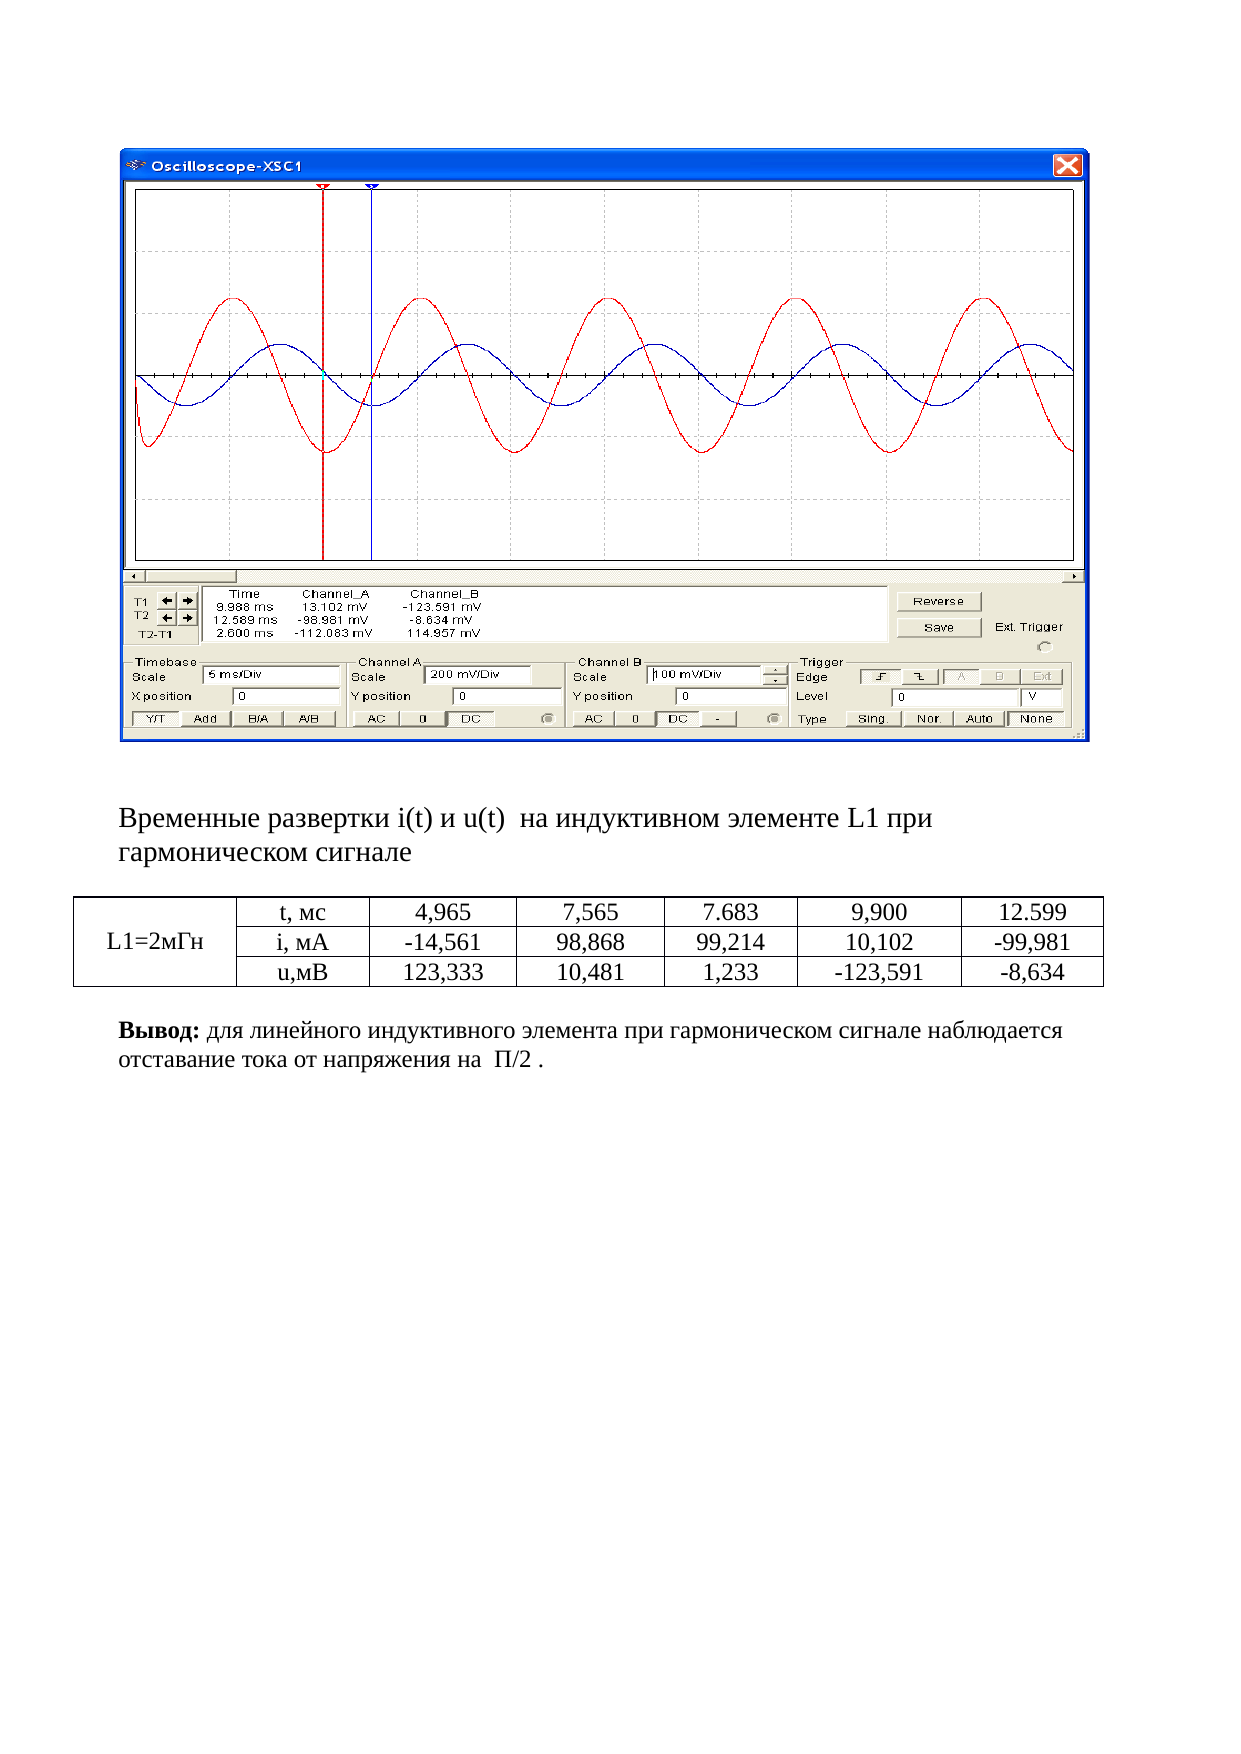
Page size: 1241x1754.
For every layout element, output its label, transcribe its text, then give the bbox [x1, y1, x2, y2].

table_cell 10,102 [798, 927, 961, 956]
table_cell i, мA [237, 927, 369, 956]
table_header t, мc [237, 898, 369, 926]
table_cell 10,481 [517, 957, 664, 986]
text Временные развертки i(t) и u(t) на индуктивном элементе L1 при гармоническом сигнале [118, 118, 1122, 896]
table_cell u,мB [237, 957, 369, 986]
table_cell -123,591 [798, 957, 961, 986]
table_cell 1,233 [665, 957, 797, 986]
table_header 7.683 [665, 898, 797, 926]
table_cell -8,634 [962, 957, 1103, 986]
table_cell 99,214 [665, 927, 797, 956]
table_cell 98,868 [517, 927, 664, 956]
table_cell -14,561 [370, 927, 516, 956]
table_cell -99,981 [962, 927, 1103, 956]
table_header 4,965 [370, 898, 516, 926]
table_cell 123,333 [370, 957, 516, 986]
table_header 9,900 [798, 898, 961, 926]
table_header 7,565 [517, 898, 664, 926]
picture [119, 148, 1090, 742]
table_header 12.599 [962, 898, 1103, 926]
table_header L1=2мГн [74, 898, 236, 986]
text Вывод: для линейного индуктивного элемента при гармоническом сигнале наблюдается отставание тока от напряжения на П/2 . [118, 987, 1122, 1619]
